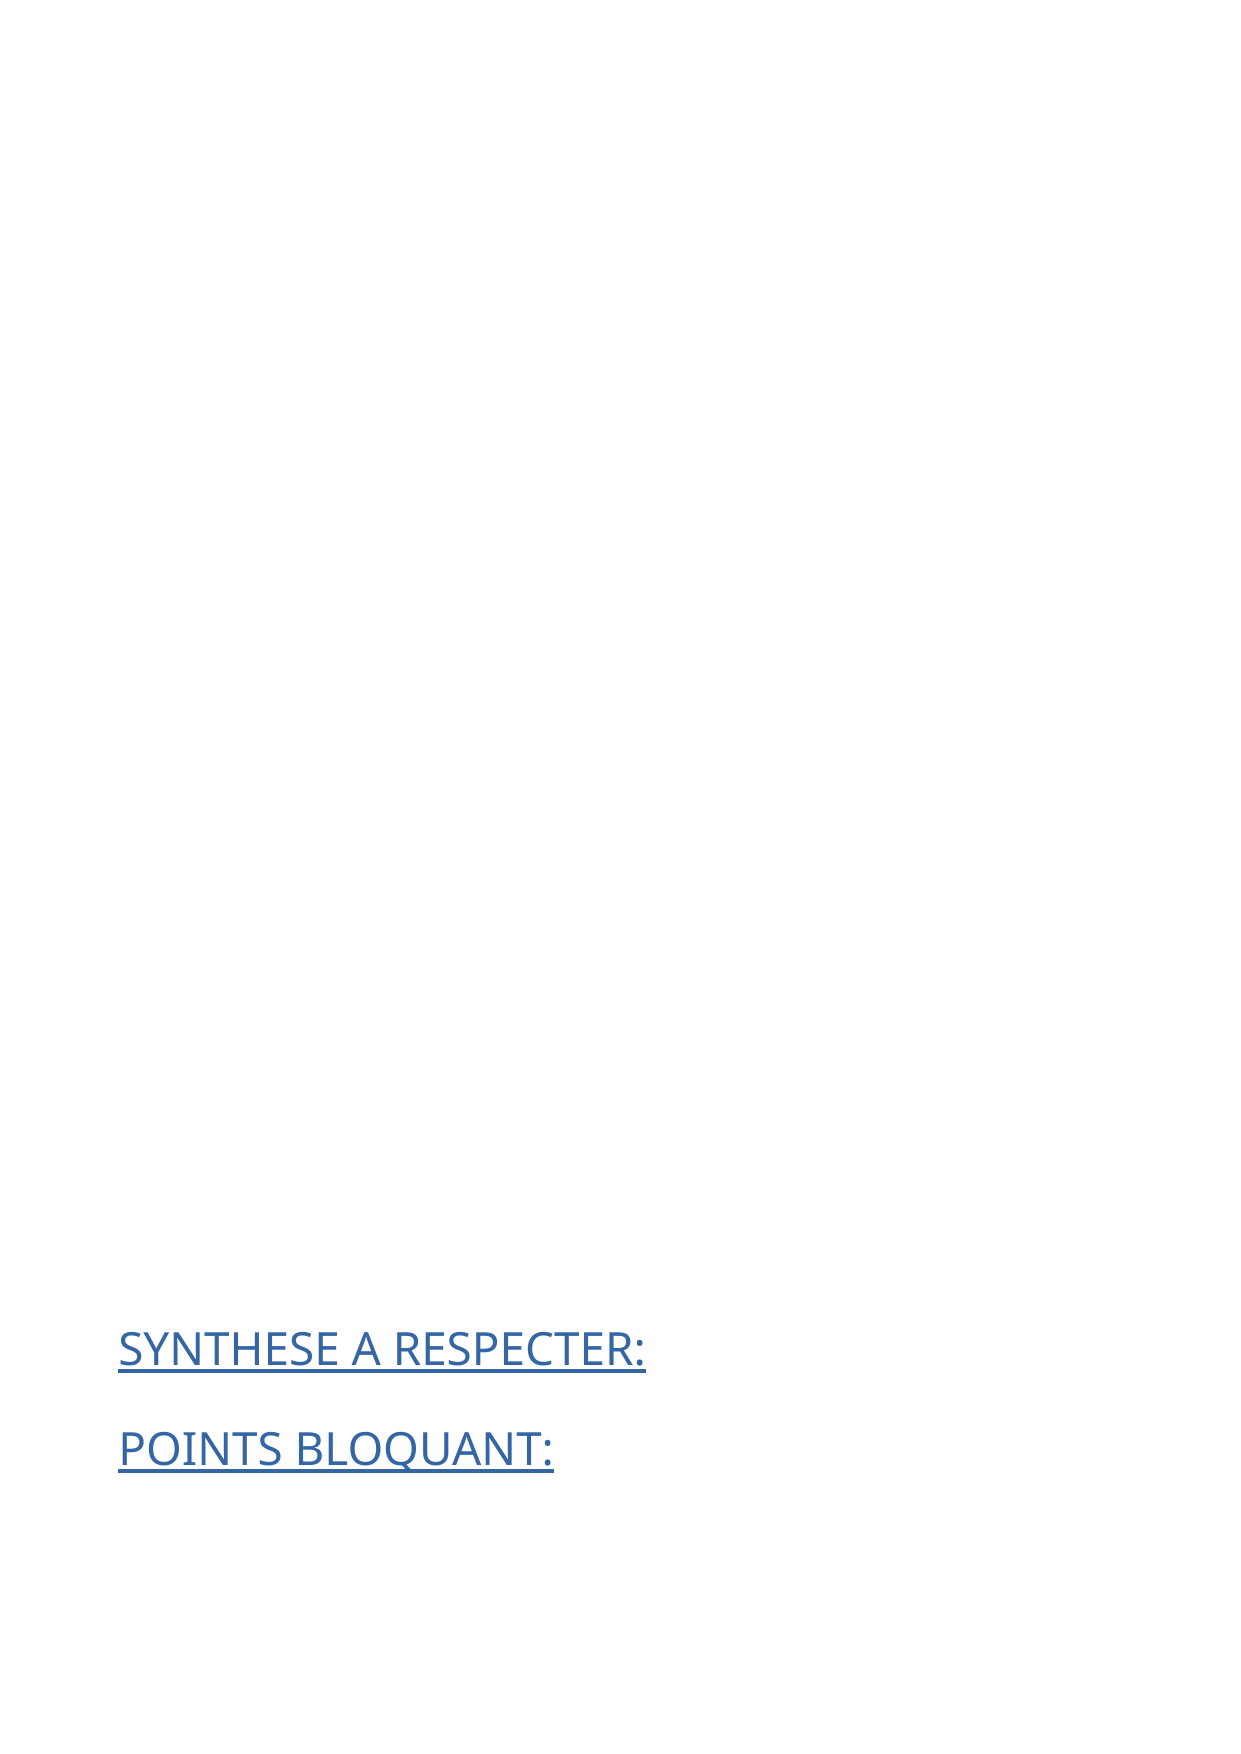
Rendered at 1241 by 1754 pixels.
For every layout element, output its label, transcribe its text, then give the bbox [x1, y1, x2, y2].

subtitle POINTS BLOQUANT: [118, 1417, 1122, 1479]
subtitle SYNTHESE A RESPECTER: [118, 1317, 1122, 1379]
